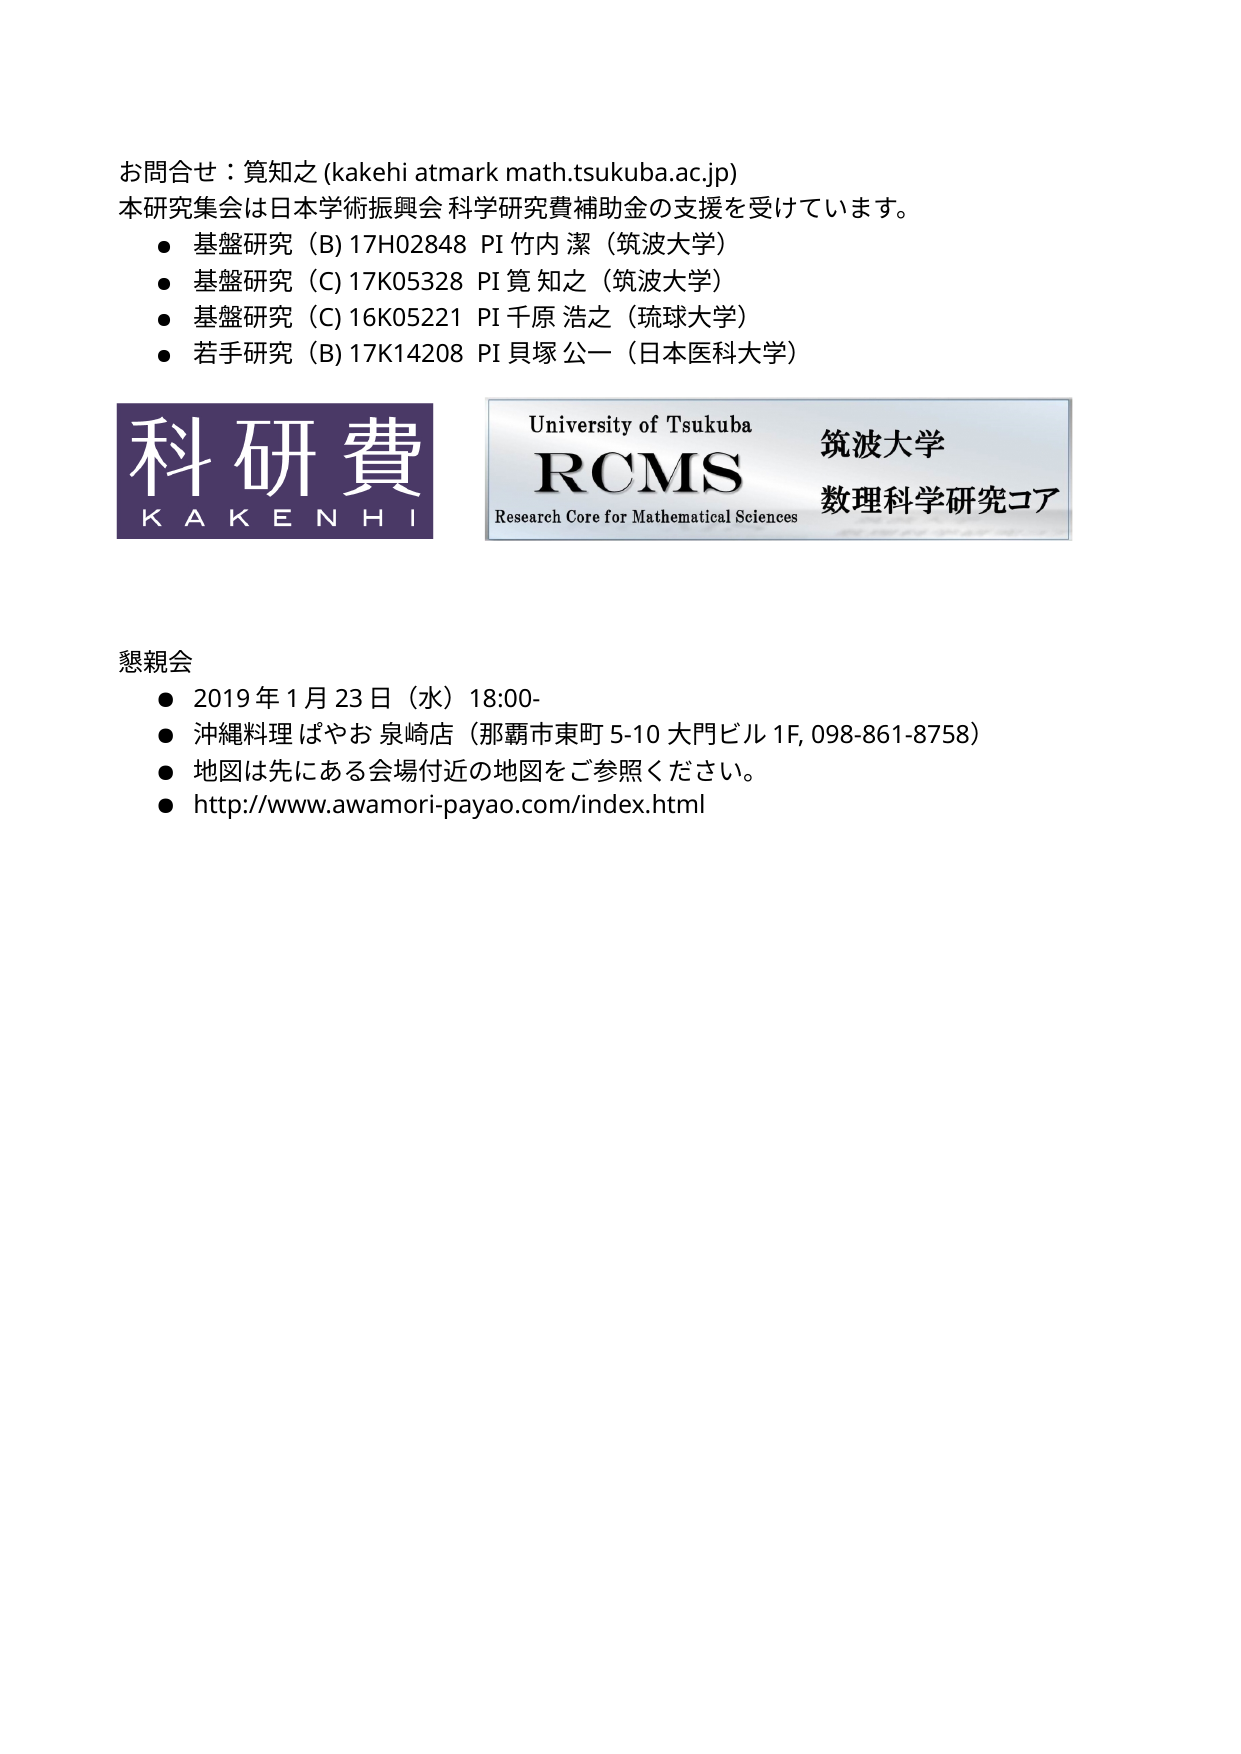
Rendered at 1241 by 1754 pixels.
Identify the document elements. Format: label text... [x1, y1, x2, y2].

list 2019年1月23日（水）18:00- [156, 678, 1122, 715]
list 基盤研究（C) 16K05221 PI 千原 浩之（琉球大学） [156, 297, 1122, 333]
list http://www.awamori-payao.com/index.html [156, 787, 1122, 821]
text お問合せ：筧知之 (kakehi atmark math.tsukuba.ac.jp) [118, 152, 1122, 188]
list 地図は先にある会場付近の地図をご参照ください。 [156, 751, 1122, 787]
text 本研究集会は日本学術振興会 科学研究費補助金の支援を受けています。 [118, 188, 1122, 225]
list 基盤研究（C) 17K05328 PI 筧 知之（筑波大学） [156, 261, 1122, 297]
text 懇親会 [118, 642, 1122, 678]
list 若手研究（B) 17K14208 PI 貝塚 公一（日本医科大学） [156, 333, 1122, 370]
list 沖縄料理 ぱやお 泉崎店（那覇市東町5-10 大門ビル1F, 098-861-8758） [156, 715, 1122, 751]
list 基盤研究（B) 17H02848 PI 竹内 潔（筑波大学） [156, 225, 1122, 261]
